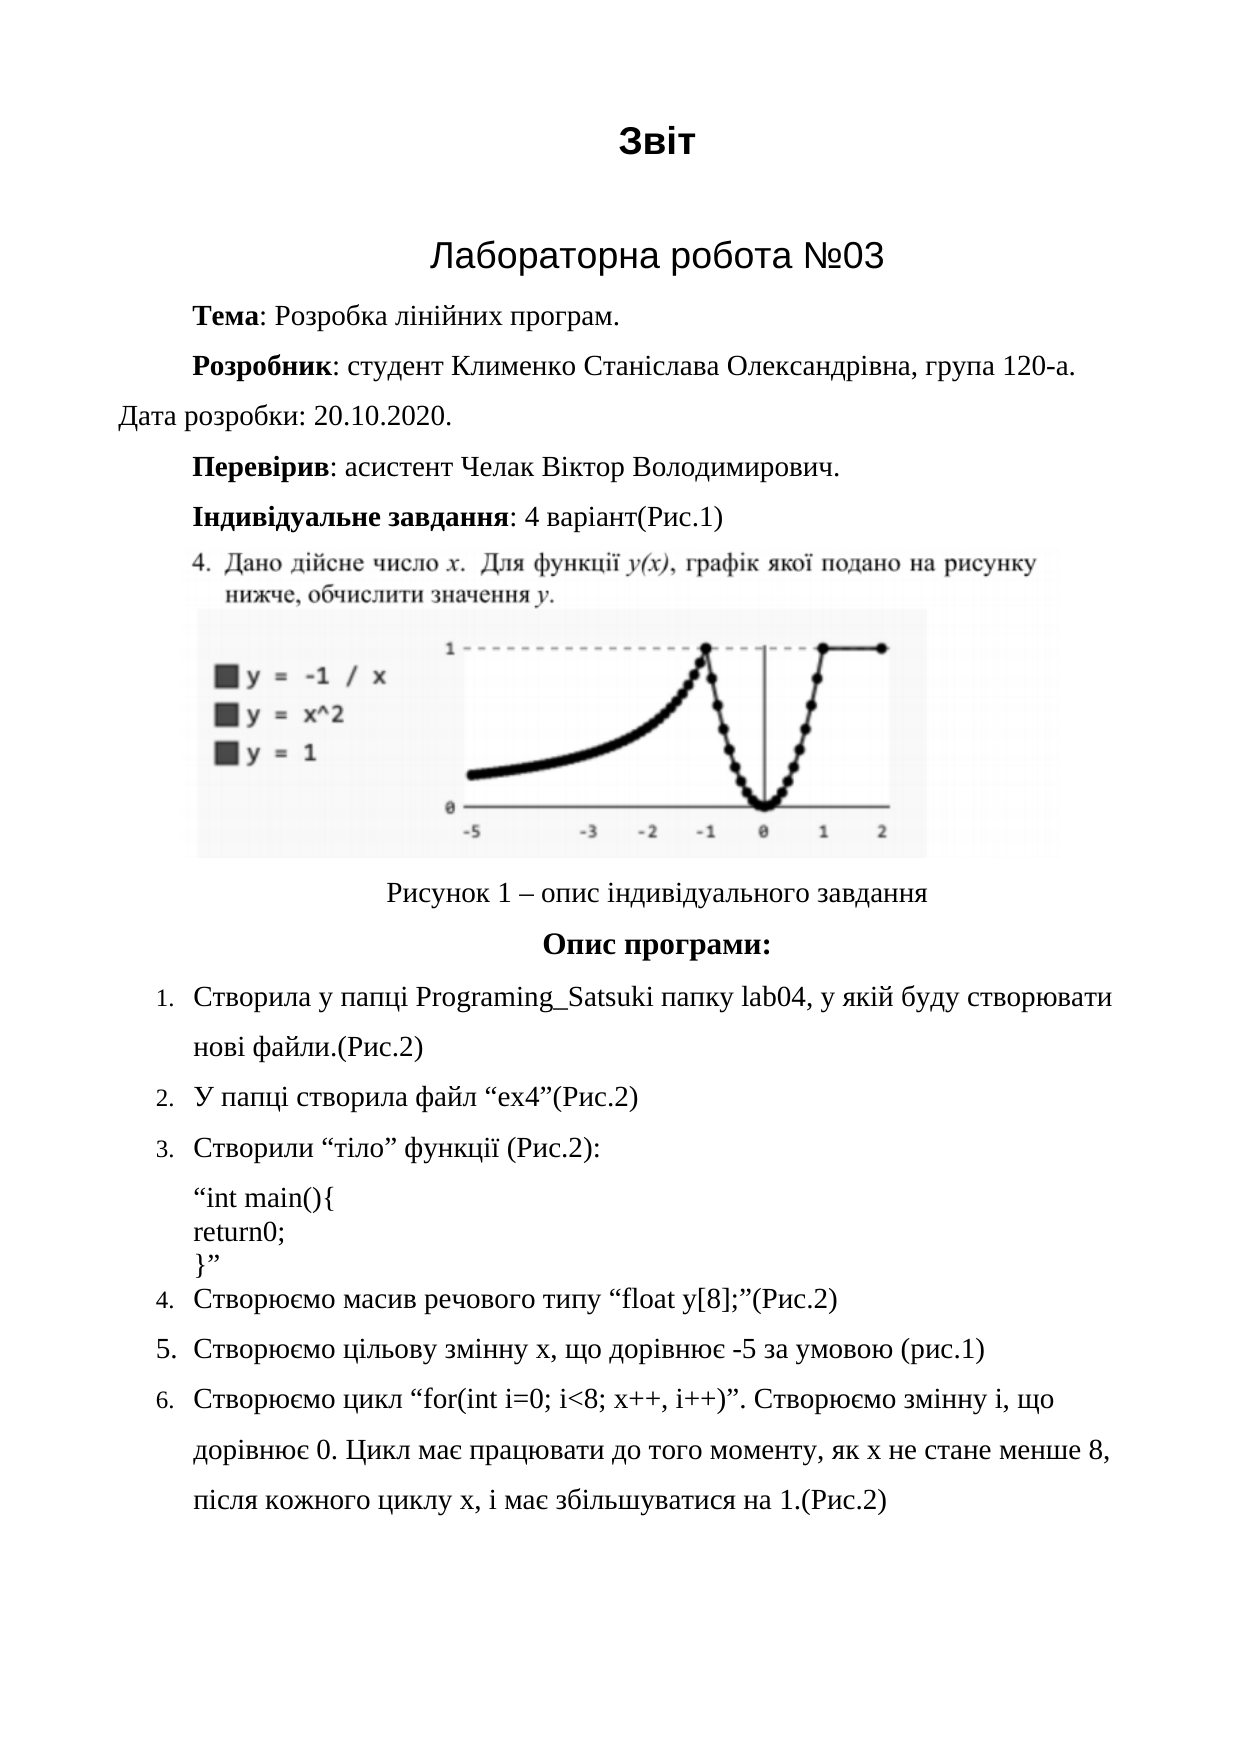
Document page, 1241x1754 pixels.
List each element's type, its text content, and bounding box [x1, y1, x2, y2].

text Опис програми: [118, 925, 1122, 961]
picture [180, 549, 1061, 858]
list Створюємо цільову змінну х, що дорівнює -5 за умовою (рис.1) [156, 1331, 1122, 1365]
text Розробник: студент Клименко Станіслава Олександрівна, група 120-а. Дата розробки: 20.10.2020. [118, 348, 1122, 432]
list }” [156, 1247, 1122, 1281]
text Звіт [118, 118, 1122, 195]
text Індивідуальне завдання: 4 варіант(Рис.1) [118, 499, 1122, 533]
list Створили “тіло” функції (Рис.2): [156, 1130, 1122, 1163]
list return0; [156, 1214, 1122, 1247]
list Створюємо масив речового типу “float y[8];”(Рис.2) [156, 1281, 1122, 1314]
list Створюємо цикл “for(int i=0; i<8; x++, i++)”. Створюємо змінну і, що дорівнює 0. Цикл має працювати до того моменту, як х не стане менше 8, після кожного циклу х, i має збільшуватися на 1.(Рис.2) [156, 1381, 1122, 1516]
text Перевірив: асистент Челак Віктор Володимирович. [118, 449, 1122, 482]
list У папці створила файл “ex4”(Рис.2) [156, 1079, 1122, 1113]
list “int main(){ [156, 1180, 1122, 1214]
list Створила у папці Programing_Satsuki папку lab04, у якій буду створювати нові файли.(Рис.2) [156, 979, 1122, 1063]
text Лабораторна робота №03 [118, 233, 1122, 276]
text Рисунок 1 – опис індивідуального завдання [118, 549, 1122, 908]
text Тема: Розробка лінійних програм. [118, 298, 1122, 331]
